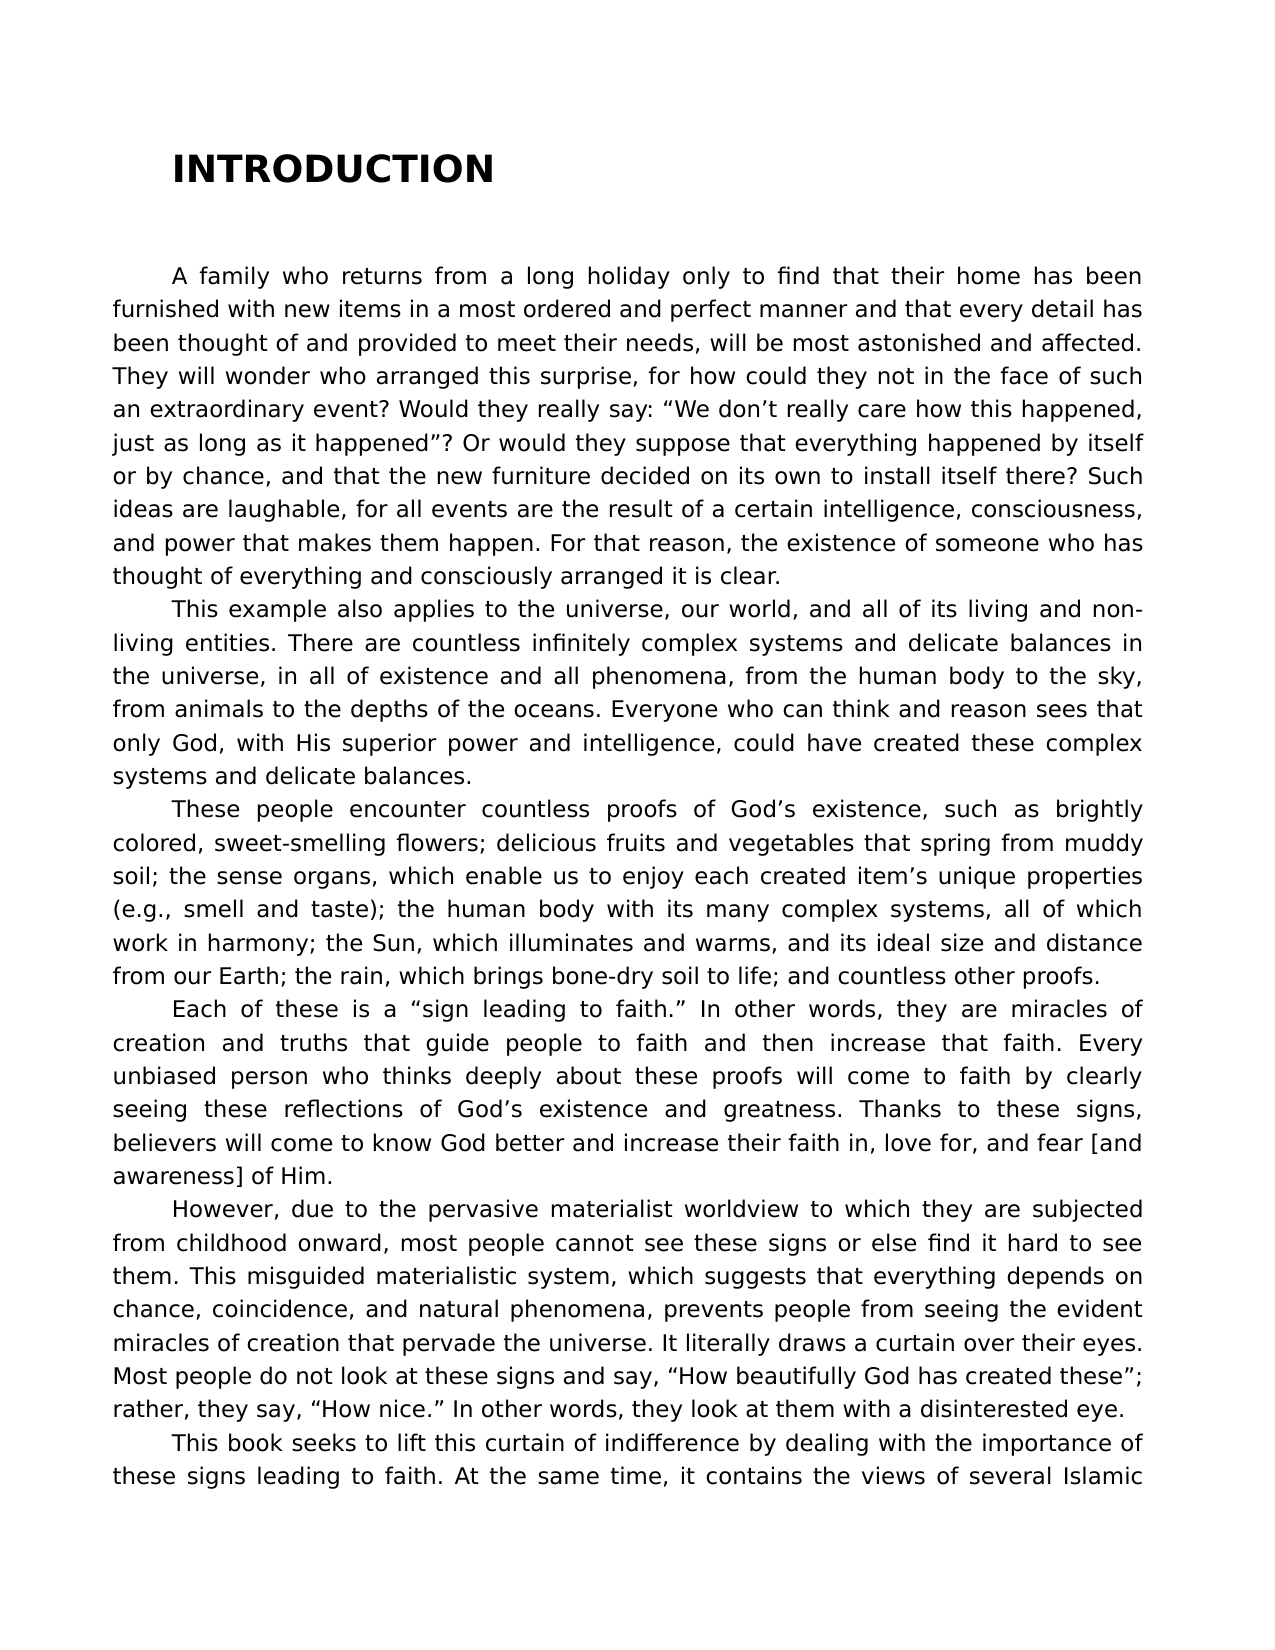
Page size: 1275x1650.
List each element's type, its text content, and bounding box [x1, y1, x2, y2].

text A family who returns from a long holiday only to find that their home has been furnished with new items in a most ordered and perfect manner and that every detail has been thought of and provided to meet their needs, will be most astonished and affected. They will wonder who arranged this surprise, for how could they not in the face of such an extraordinary event? Would they really say: “We don’t really care how this happened, just as long as it happened”? Or would they suppose that everything happened by itself or by chance, and that the new furniture decided on its own to install itself there? Such ideas are laughable, for all events are the result of a certain intelligence, consciousness, and power that makes them happen. For that reason, the existence of someone who has thought of everything and consciously arranged it is clear. [112, 258, 1145, 591]
text However, due to the pervasive materialist worldview to which they are subjected from childhood onward, most people cannot see these signs or else find it hard to see them. This misguided materialistic system, which suggests that everything depends on chance, coincidence, and natural phenomena, prevents people from seeing the evident miracles of creation that pervade the universe. It literally draws a curtain over their eyes. Most people do not look at these signs and say, “How beautifully God has created these”; rather, they say, “How nice.” In other words, they look at them with a disinterested eye. [112, 1191, 1145, 1424]
text INTRODUCTION [112, 148, 1145, 191]
text This example also applies to the universe, our world, and all of its living and non-living entities. There are countless infinitely complex systems and delicate balances in the universe, in all of existence and all phenomena, from the human body to the sky, from animals to the depths of the oceans. Everyone who can think and reason sees that only God, with His superior power and intelligence, could have created these complex systems and delicate balances. [112, 591, 1145, 791]
text Each of these is a “sign leading to faith.” In other words, they are miracles of creation and truths that guide people to faith and then increase that faith. Every unbiased person who thinks deeply about these proofs will come to faith by clearly seeing these reflections of God’s existence and greatness. Thanks to these signs, believers will come to know God better and increase their faith in, love for, and fear [and awareness] of Him. [112, 991, 1145, 1191]
text These people encounter countless proofs of God’s existence, such as brightly colored, sweet-smelling flowers; delicious fruits and vegetables that spring from muddy soil; the sense organs, which enable us to enjoy each created item’s unique properties (e.g., smell and taste); the human body with its many complex systems, all of which work in harmony; the Sun, which illuminates and warms, and its ideal size and distance from our Earth; the rain, which brings bone-dry soil to life; and countless other proofs. [112, 791, 1145, 991]
text This book seeks to lift this curtain of indifference by dealing with the importance of these signs leading to faith. At the same time, it contains the views of several Islamic [112, 1424, 1145, 1491]
